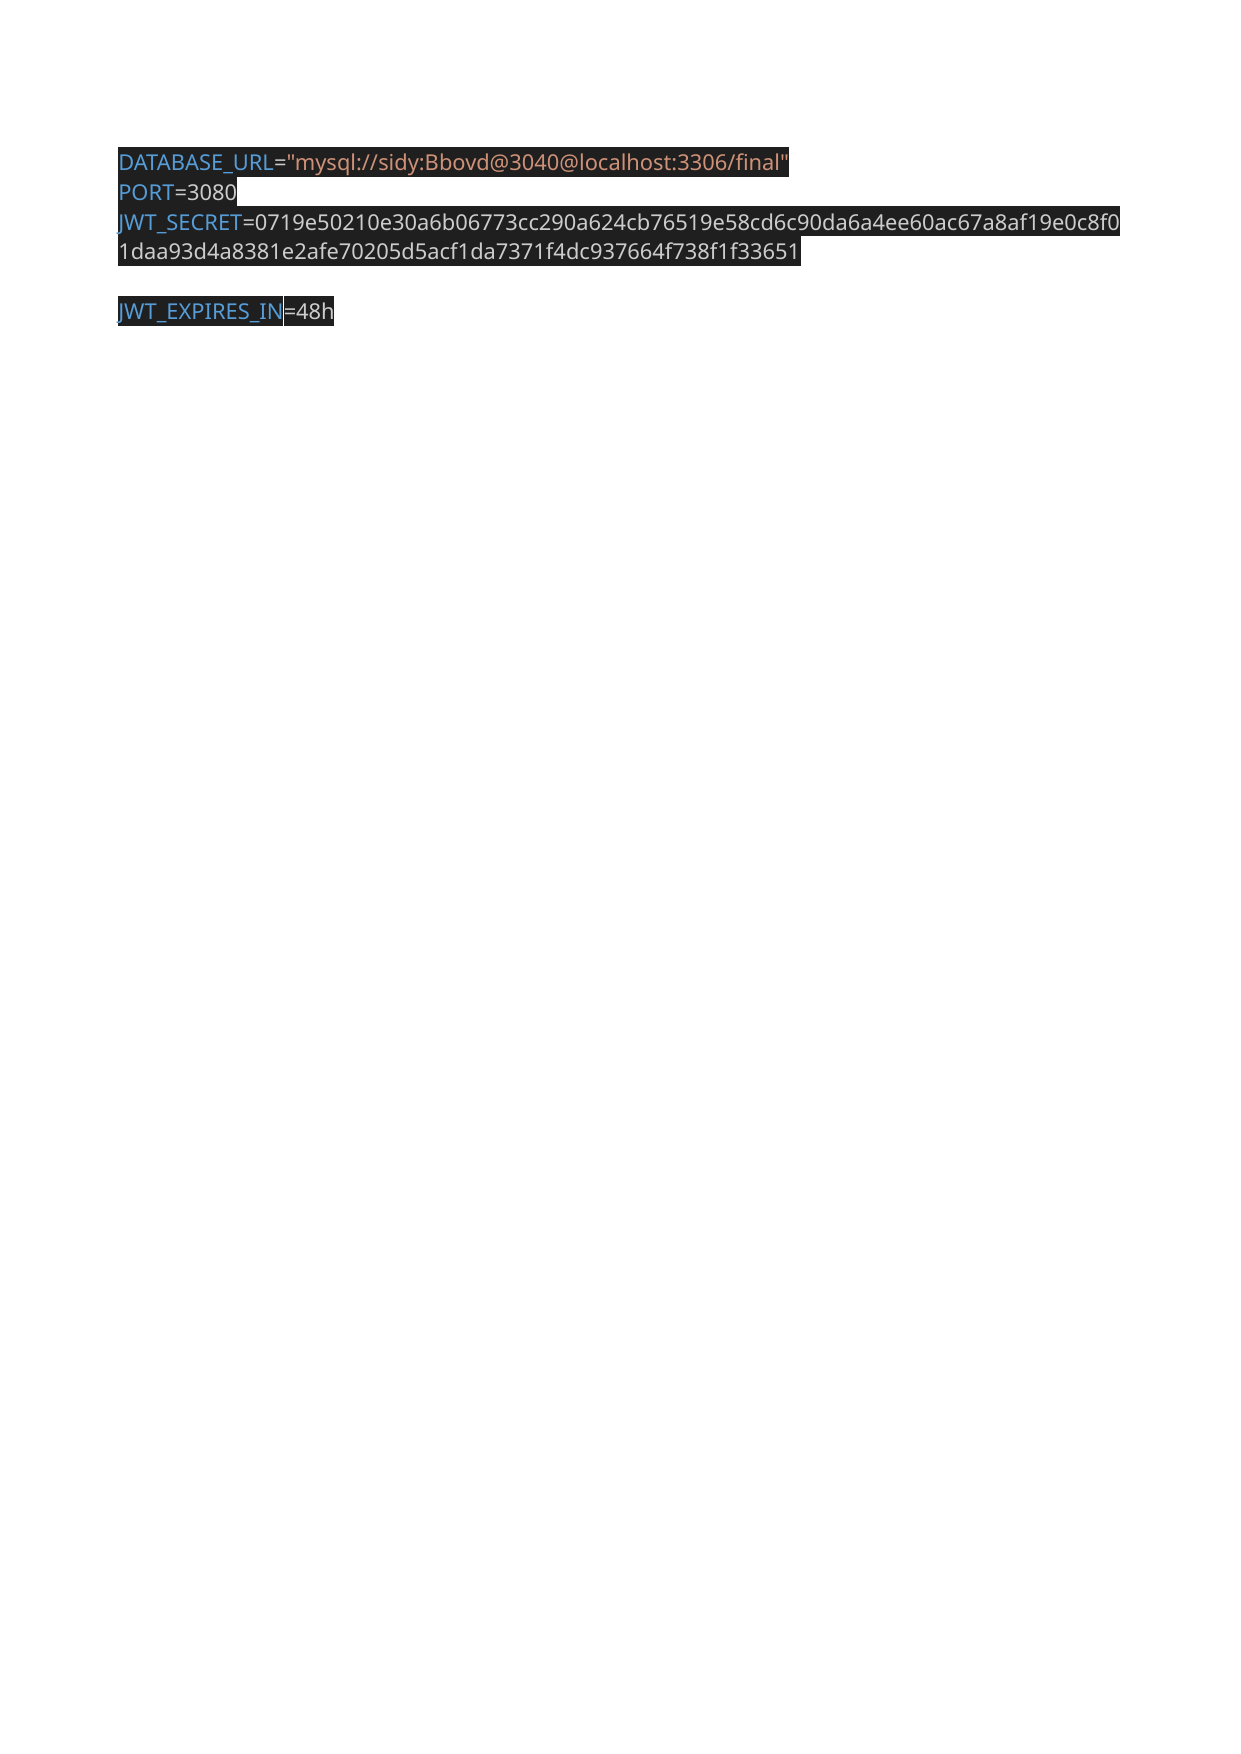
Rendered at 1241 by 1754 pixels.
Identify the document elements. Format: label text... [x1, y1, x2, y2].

text JWT_SECRET=0719e50210e30a6b06773cc290a624cb76519e58cd6c90da6a4ee60ac67a8af19e0c8f01daa93d4a8381e2afe70205d5acf1da7371f4dc937664f738f1f33651 [118, 206, 1122, 266]
text PORT=3080 [118, 177, 1122, 206]
text JWT_EXPIRES_IN=48h [118, 296, 1122, 326]
text DATABASE_URL="mysql://sidy:Bbovd@3040@localhost:3306/final" [118, 147, 1122, 177]
